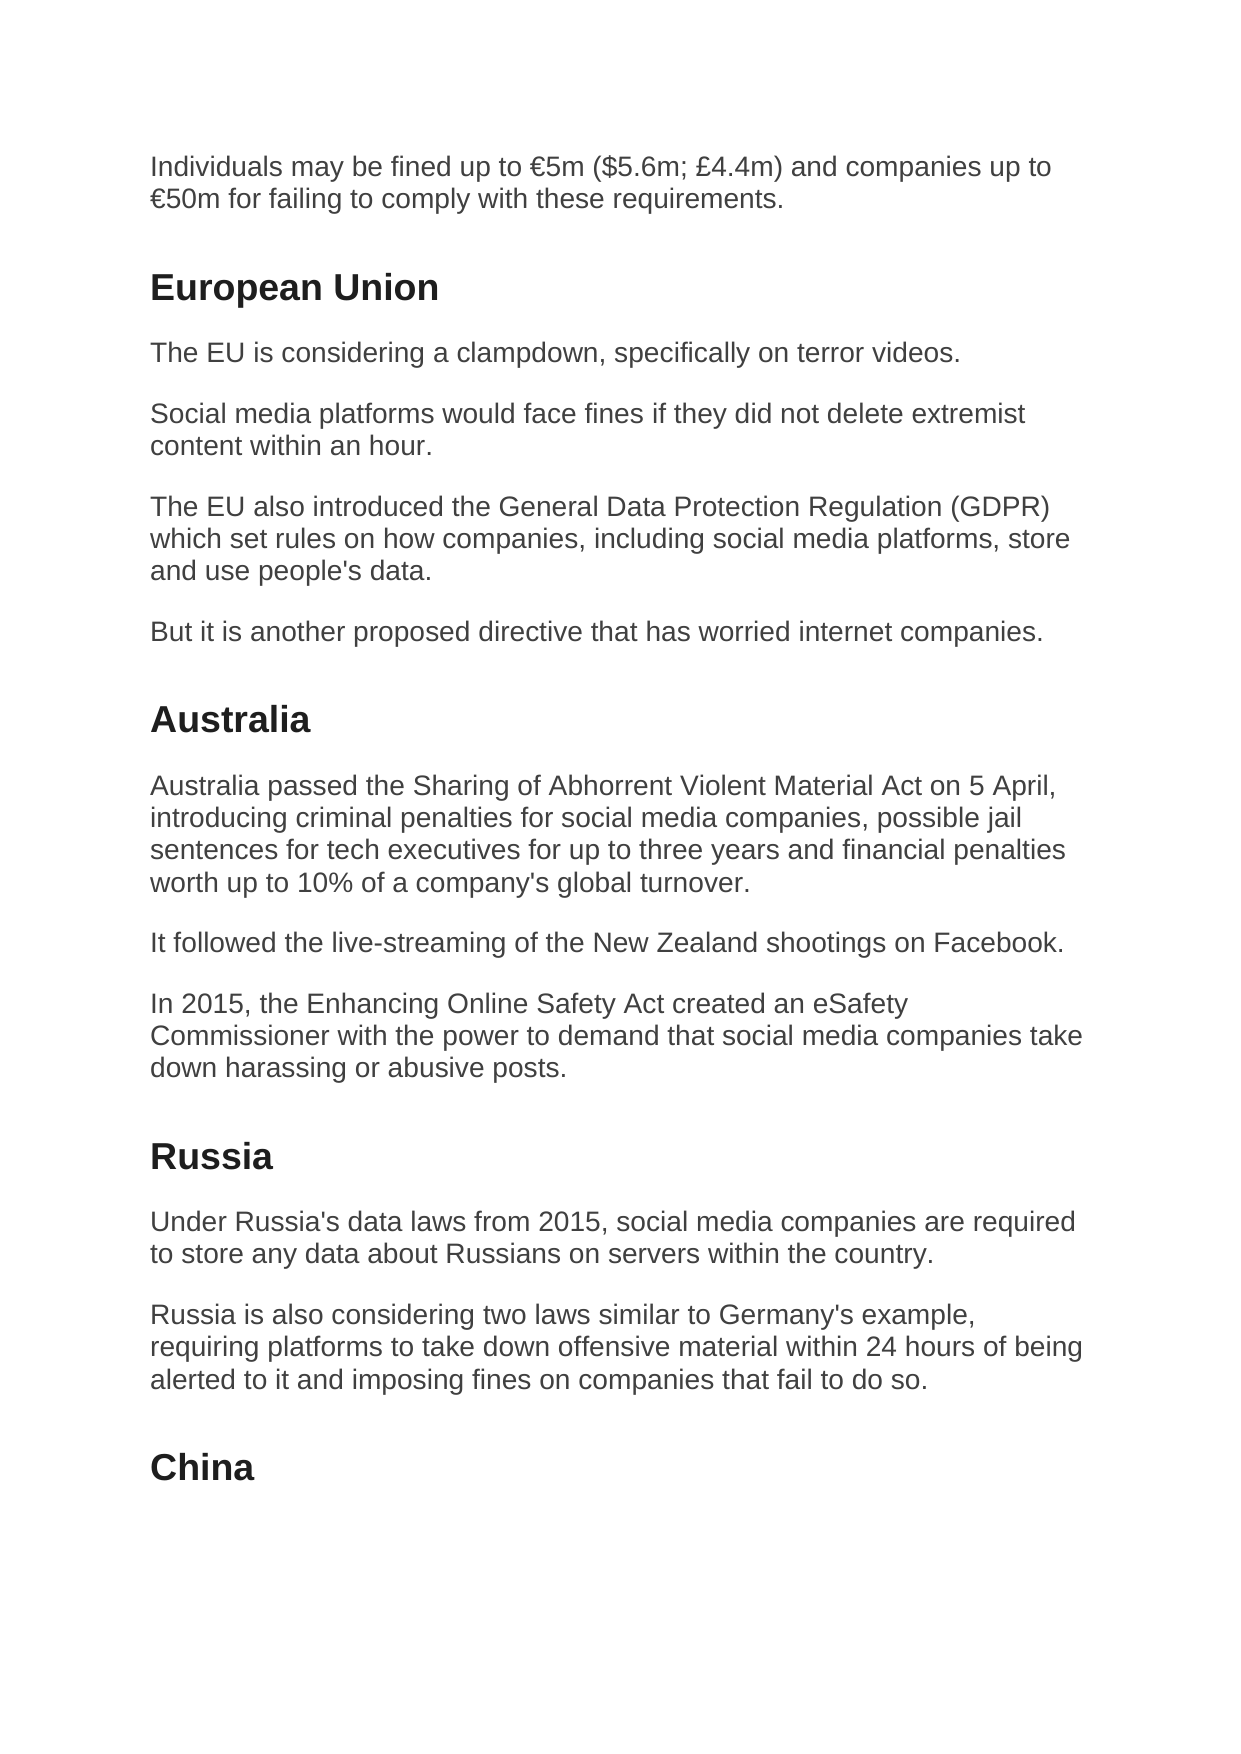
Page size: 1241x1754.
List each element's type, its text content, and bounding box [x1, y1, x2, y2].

text Individuals may be fined up to €5m ($5.6m; £4.4m) and companies up to €50m for failing to comply with these requirements. [150, 150, 1090, 215]
text Social media platforms would face fines if they did not delete extremist content within an hour. [150, 397, 1090, 461]
text But it is another proposed directive that has worried internet companies. [150, 615, 1090, 647]
subtitle China [150, 1445, 1090, 1488]
text Russia is also considering two laws similar to Germany's example, requiring platforms to take down offensive material within 24 hours of being alerted to it and imposing fines on companies that fail to do so. [150, 1298, 1090, 1395]
text The EU also introduced the General Data Protection Regulation (GDPR) which set rules on how companies, including social media platforms, store and use people's data. [150, 489, 1090, 587]
text It followed the live-streaming of the New Zealand shootings on Facebook. [150, 926, 1090, 958]
text Australia passed the Sharing of Abhorrent Violent Material Act on 5 April, introducing criminal penalties for social media companies, possible jail sentences for tech executives for up to three years and financial penalties worth up to 10% of a company's global turnover. [150, 768, 1090, 898]
subtitle European Union [150, 265, 1090, 308]
text In 2015, the Enhancing Online Safety Act created an eSafety Commissioner with the power to demand that social media companies take down harassing or abusive posts. [150, 987, 1090, 1084]
subtitle Russia [150, 1134, 1090, 1177]
text Under Russia's data laws from 2015, social media companies are required to store any data about Russians on servers within the country. [150, 1205, 1090, 1270]
subtitle Australia [150, 697, 1090, 740]
text The EU is considering a clampdown, specifically on terror videos. [150, 336, 1090, 368]
